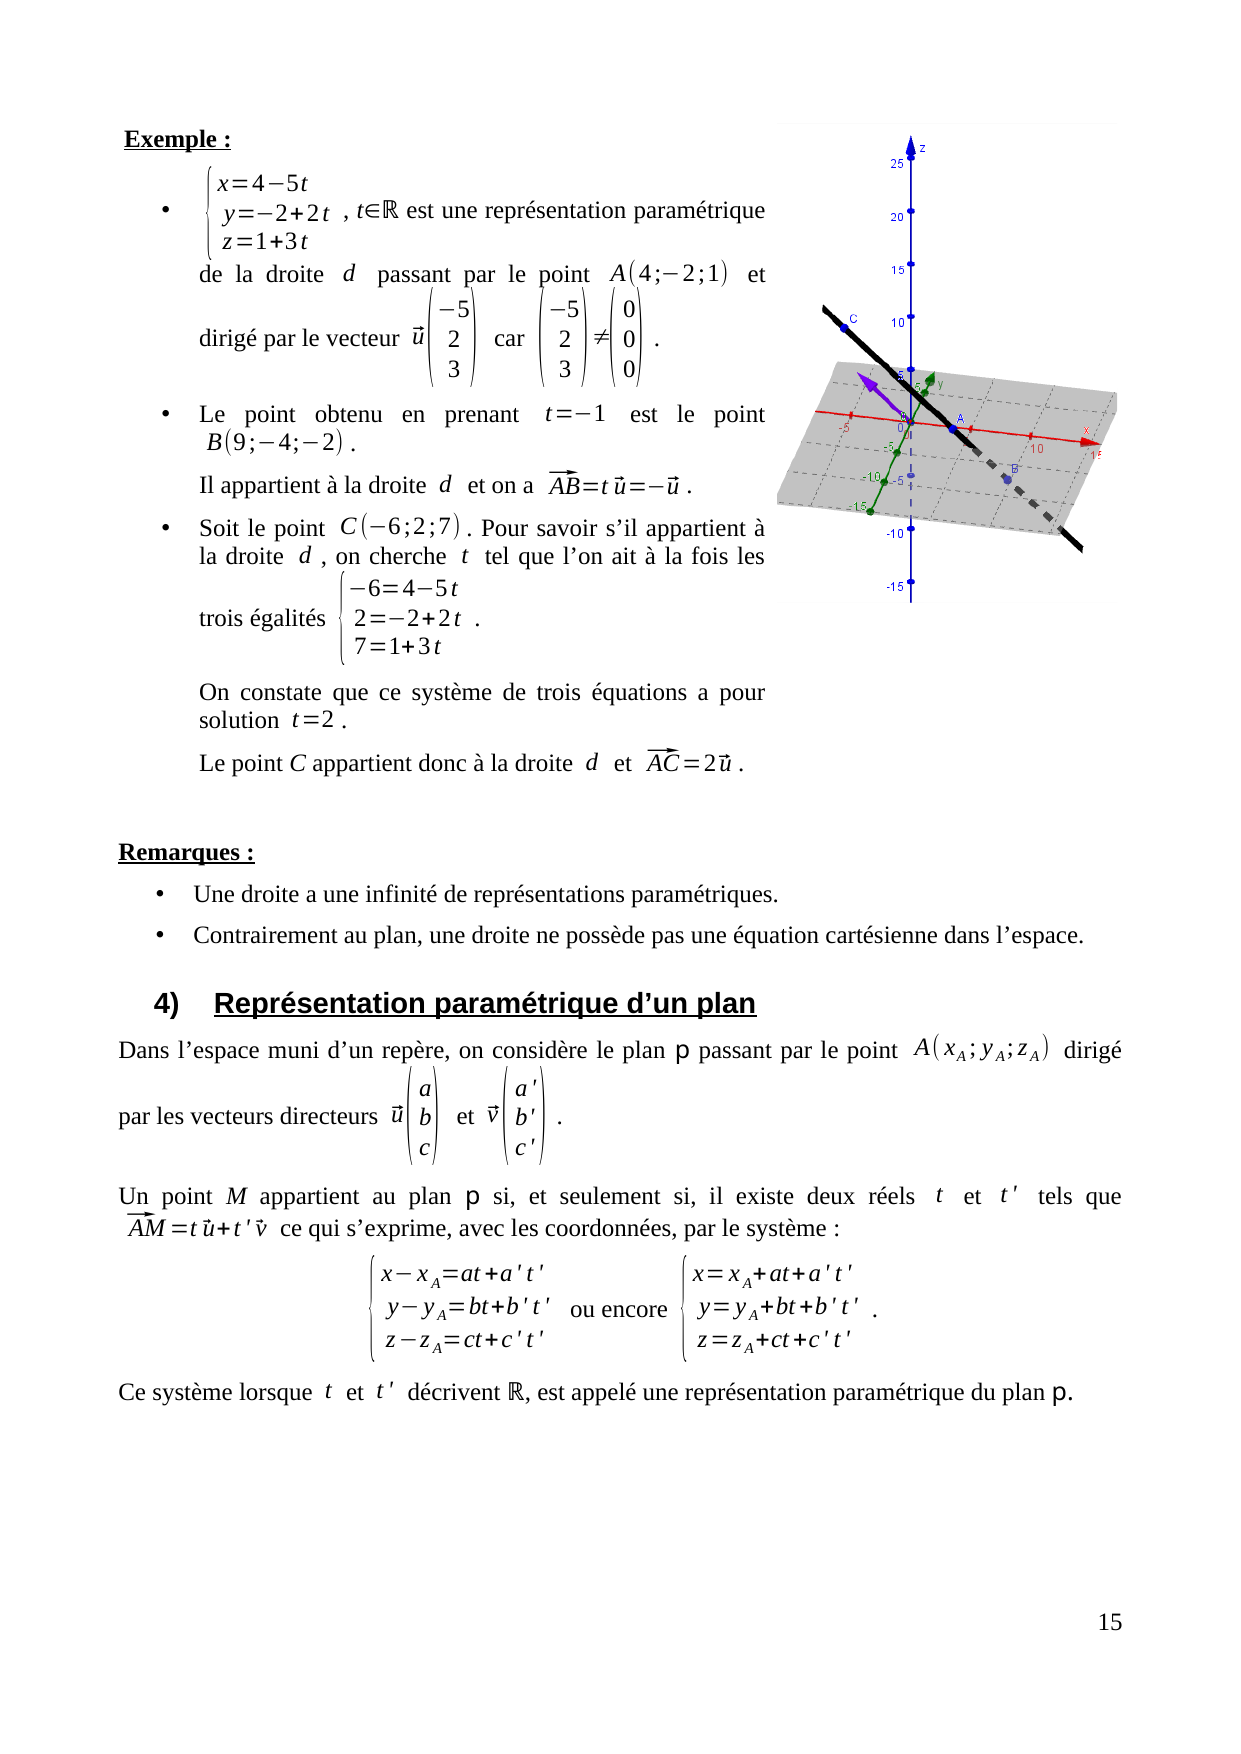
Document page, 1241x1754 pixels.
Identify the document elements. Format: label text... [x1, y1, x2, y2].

picture [777, 123, 1118, 603]
text ou encore . [118, 1255, 1122, 1361]
text Remarques : [118, 837, 1122, 866]
list Une droite a une infinité de représentations paramétriques. [156, 879, 1122, 907]
text Ce système lorsque et décrivent ℝ, est appelé une représentation paramétrique du plan p. [118, 1374, 1122, 1408]
table_header Exemple : , t∈ℝ est une représentation paramétrique de la droite passant par le point et dirigé par le vecteur car . Le point obtenu en prenant est le point . Il appartient à la droite et on a . Soit le point . Pour savoir s’il appartient à la droite , on cherche tel que l’on ait à la fois les trois égalités . On constate que ce système de trois équations a pour solution . Le point C appartient donc à la droite et . [118, 118, 771, 796]
table_header [771, 118, 1123, 796]
subtitle Représentation paramétrique d’un plan [153, 986, 1122, 1020]
text Dans l’espace muni d’un repère, on considère le plan p passant par le point dirigé par les vecteurs directeurs et . [118, 1032, 1122, 1165]
list Contrairement au plan, une droite ne possède pas une équation cartésienne dans l’espace. [156, 920, 1122, 949]
text Un point M appartient au plan p si, et seulement si, il existe deux réels et tels que ce qui s’exprime, avec les coordonnées, par le système : [118, 1177, 1122, 1243]
